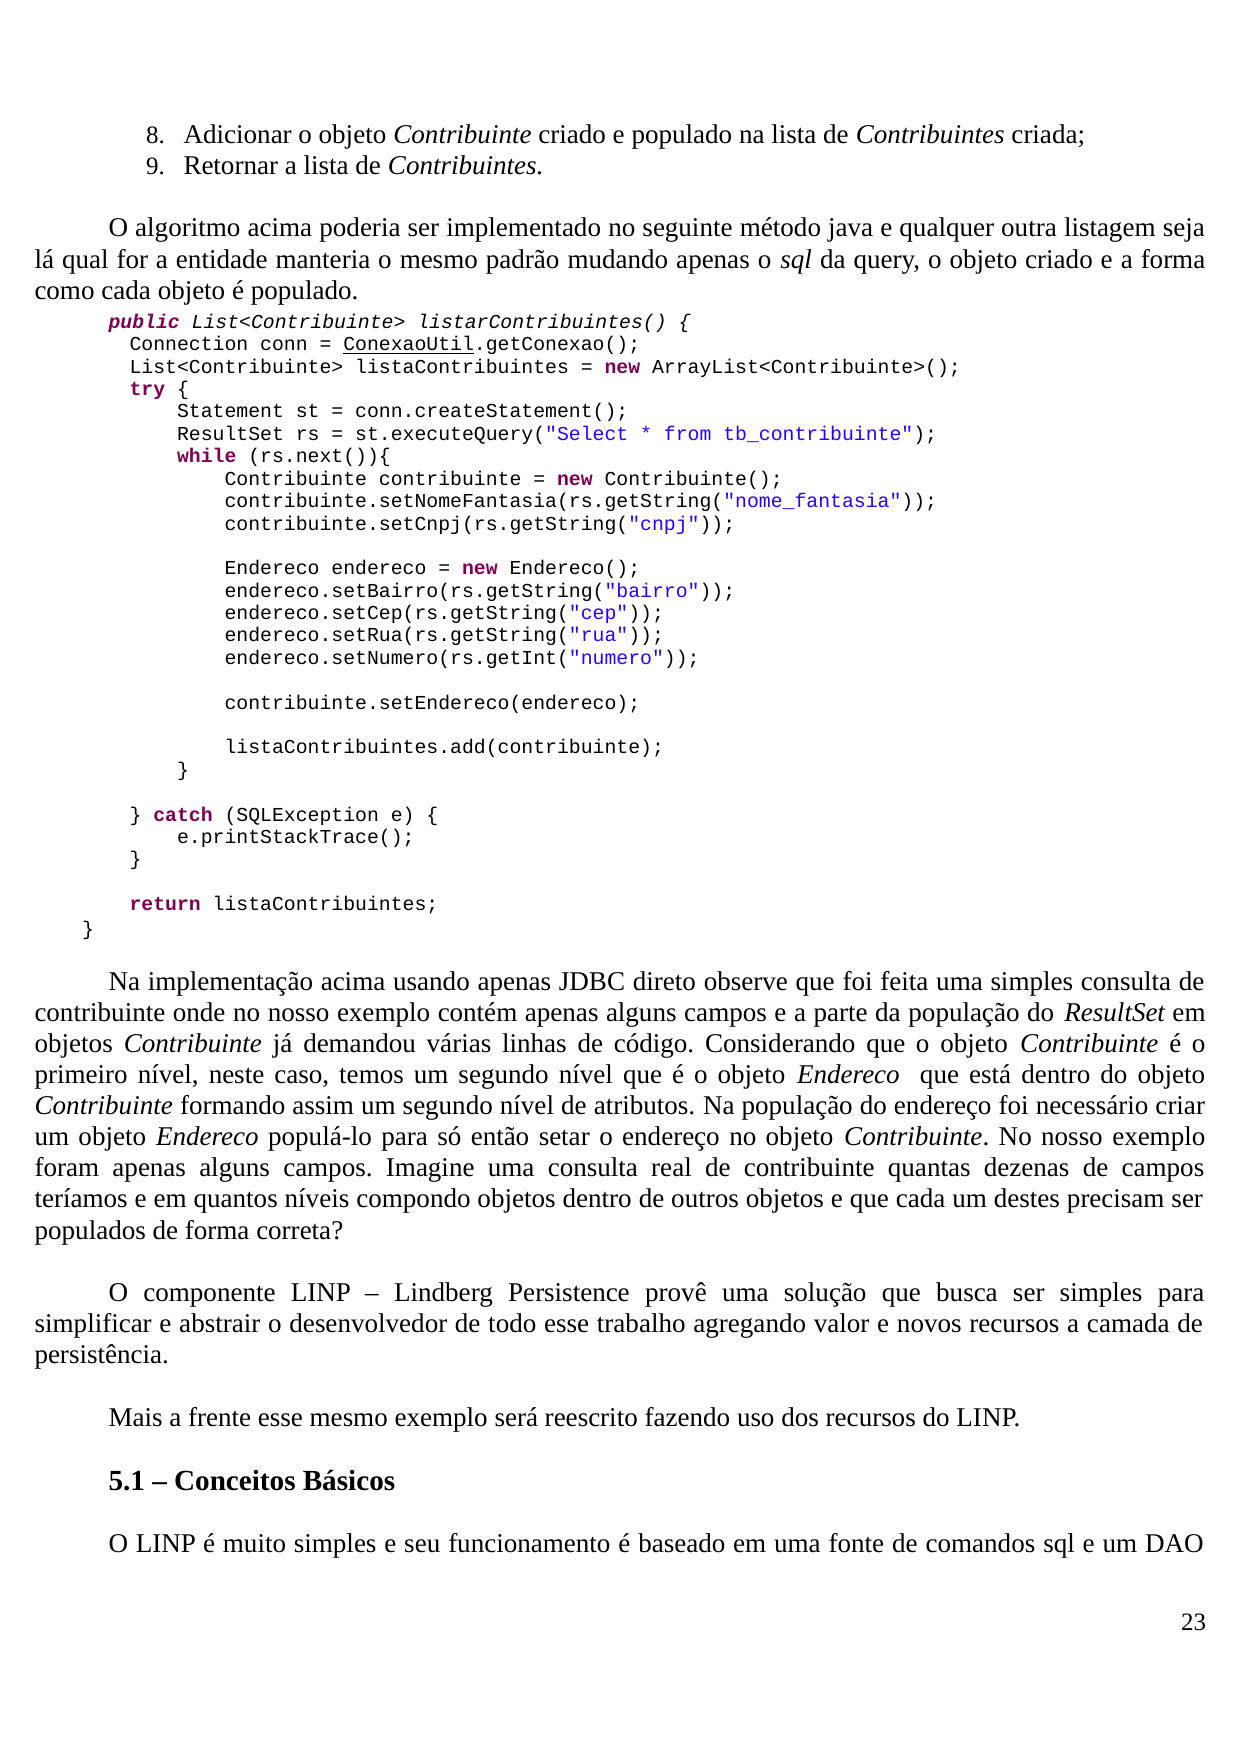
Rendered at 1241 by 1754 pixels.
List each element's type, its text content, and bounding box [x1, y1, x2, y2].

text return listaContribuintes; [34, 894, 1206, 917]
text Connection conn = ConexaoUtil.getConexao(); [34, 334, 1206, 357]
text O LINP é muito simples e seu funcionamento é baseado em uma fonte de comandos sql e um DAO [34, 1528, 1206, 1559]
text ResultSet rs = st.executeQuery("Select * from tb_contribuinte"); [34, 424, 1206, 446]
text } [34, 849, 1206, 872]
text e.printStackTrace(); [34, 827, 1206, 849]
text Na implementação acima usando apenas JDBC direto observe que foi feita uma simples consulta de contribuinte onde no nosso exemplo contém apenas alguns campos e a parte da população do ResultSet em objetos Contribuinte já demandou várias linhas de código. Considerando que o objeto Contribuinte é o primeiro nível, neste caso, temos um segundo nível que é o objeto Endereco que está dentro do objeto Contribuinte formando assim um segundo nível de atributos. Na população do endereço foi necessário criar um objeto Endereco populá-lo para só então setar o endereço no objeto Contribuinte. No nosso exemplo foram apenas alguns campos. Imagine uma consulta real de contribuinte quantas dezenas de campos teríamos e em quantos níveis compondo objetos dentro de outros objetos e que cada um destes precisam ser populados de forma correta? [34, 964, 1206, 1245]
text contribuinte.setEndereco(endereco); [34, 693, 1206, 715]
text O componente LINP – Lindberg Persistence provê uma solução que busca ser simples para simplificar e abstrair o desenvolvedor de todo esse trabalho agregando valor e novos recursos a camada de persistência. [34, 1276, 1206, 1369]
text } [34, 760, 1206, 782]
text public List<Contribuinte> listarContribuintes() { [34, 305, 1206, 334]
text Mais a frente esse mesmo exemplo será reescrito fazendo uso dos recursos do LINP. [34, 1401, 1206, 1432]
text 5.1 – Conceitos Básicos [34, 1463, 1206, 1496]
text List<Contribuinte> listaContribuintes = new ArrayList<Contribuinte>(); [34, 357, 1206, 379]
text O algoritmo acima poderia ser implementado no seguinte método java e qualquer outra listagem seja lá qual for a entidade manteria o mesmo padrão mudando apenas o sql da query, o objeto criado e a forma como cada objeto é populado. [34, 212, 1206, 305]
text endereco.setBairro(rs.getString("bairro")); [34, 581, 1206, 603]
text } catch (SQLException e) { [34, 804, 1206, 827]
text } [34, 917, 1206, 941]
text contribuinte.setCnpj(rs.getString("cnpj")); [34, 513, 1206, 536]
text Contribuinte contribuinte = new Contribuinte(); [34, 469, 1206, 491]
list Retornar a lista de Contribuintes. [146, 149, 1206, 180]
text contribuinte.setNomeFantasia(rs.getString("nome_fantasia")); [34, 491, 1206, 513]
text endereco.setCep(rs.getString("cep")); [34, 603, 1206, 625]
text Endereco endereco = new Endereco(); [34, 558, 1206, 581]
text endereco.setRua(rs.getString("rua")); [34, 625, 1206, 648]
list Adicionar o objeto Contribuinte criado e populado na lista de Contribuintes criada; [146, 118, 1206, 149]
text endereco.setNumero(rs.getInt("numero")); [34, 648, 1206, 670]
text while (rs.next()){ [34, 446, 1206, 469]
text listaContribuintes.add(contribuinte); [34, 737, 1206, 760]
text Statement st = conn.createStatement(); [34, 401, 1206, 424]
text try { [34, 379, 1206, 401]
